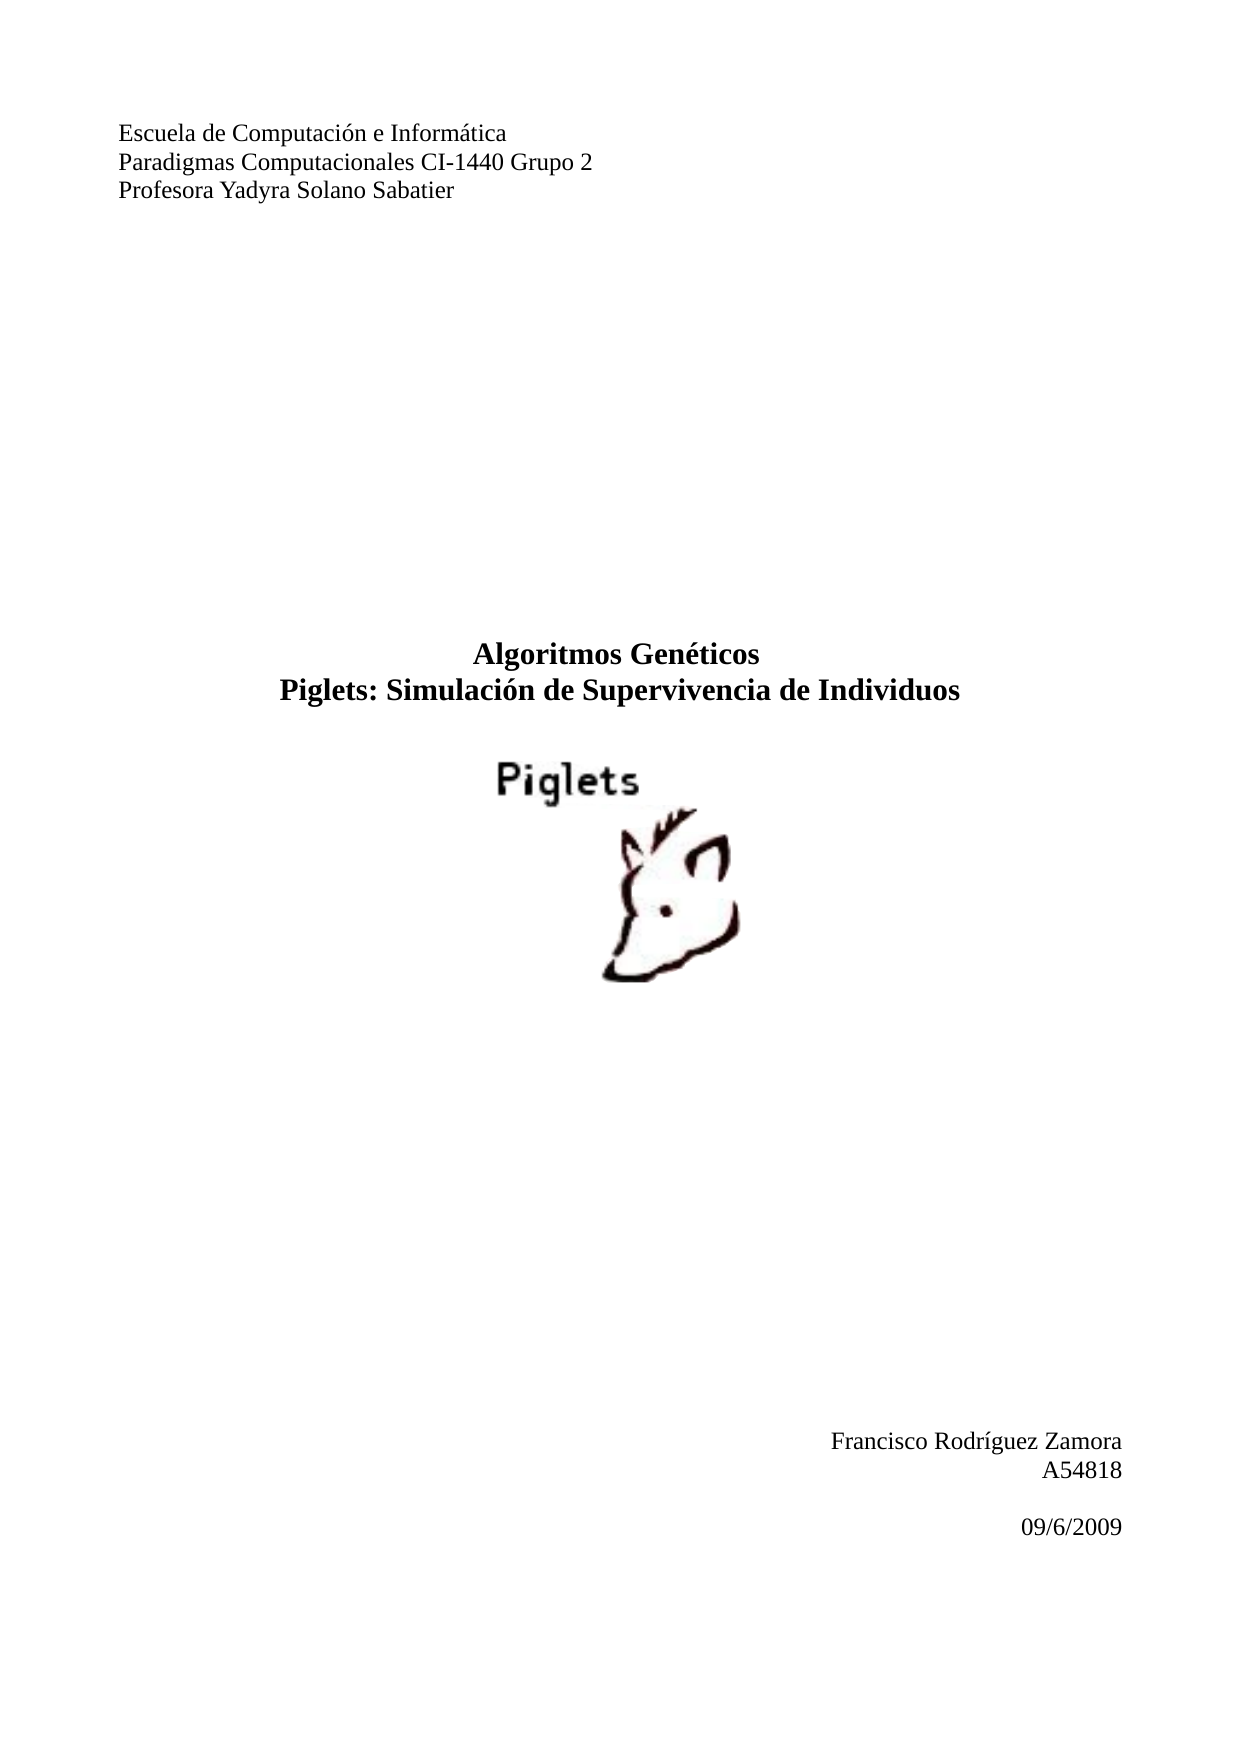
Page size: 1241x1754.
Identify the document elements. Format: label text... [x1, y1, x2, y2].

text Francisco Rodríguez Zamora [118, 1426, 1122, 1455]
text Piglets: Simulación de Supervivencia de Individuos [118, 672, 1122, 707]
text Algoritmos Genéticos [118, 636, 1122, 672]
text Escuela de Computación e Informática [118, 118, 1122, 147]
text 09/6/2009 [118, 1512, 1122, 1541]
text Profesora Yadyra Solano Sabatier [118, 176, 1122, 204]
text Paradigmas Computacionales CI-1440 Grupo 2 [118, 147, 1122, 176]
text A54818 [118, 1455, 1122, 1484]
